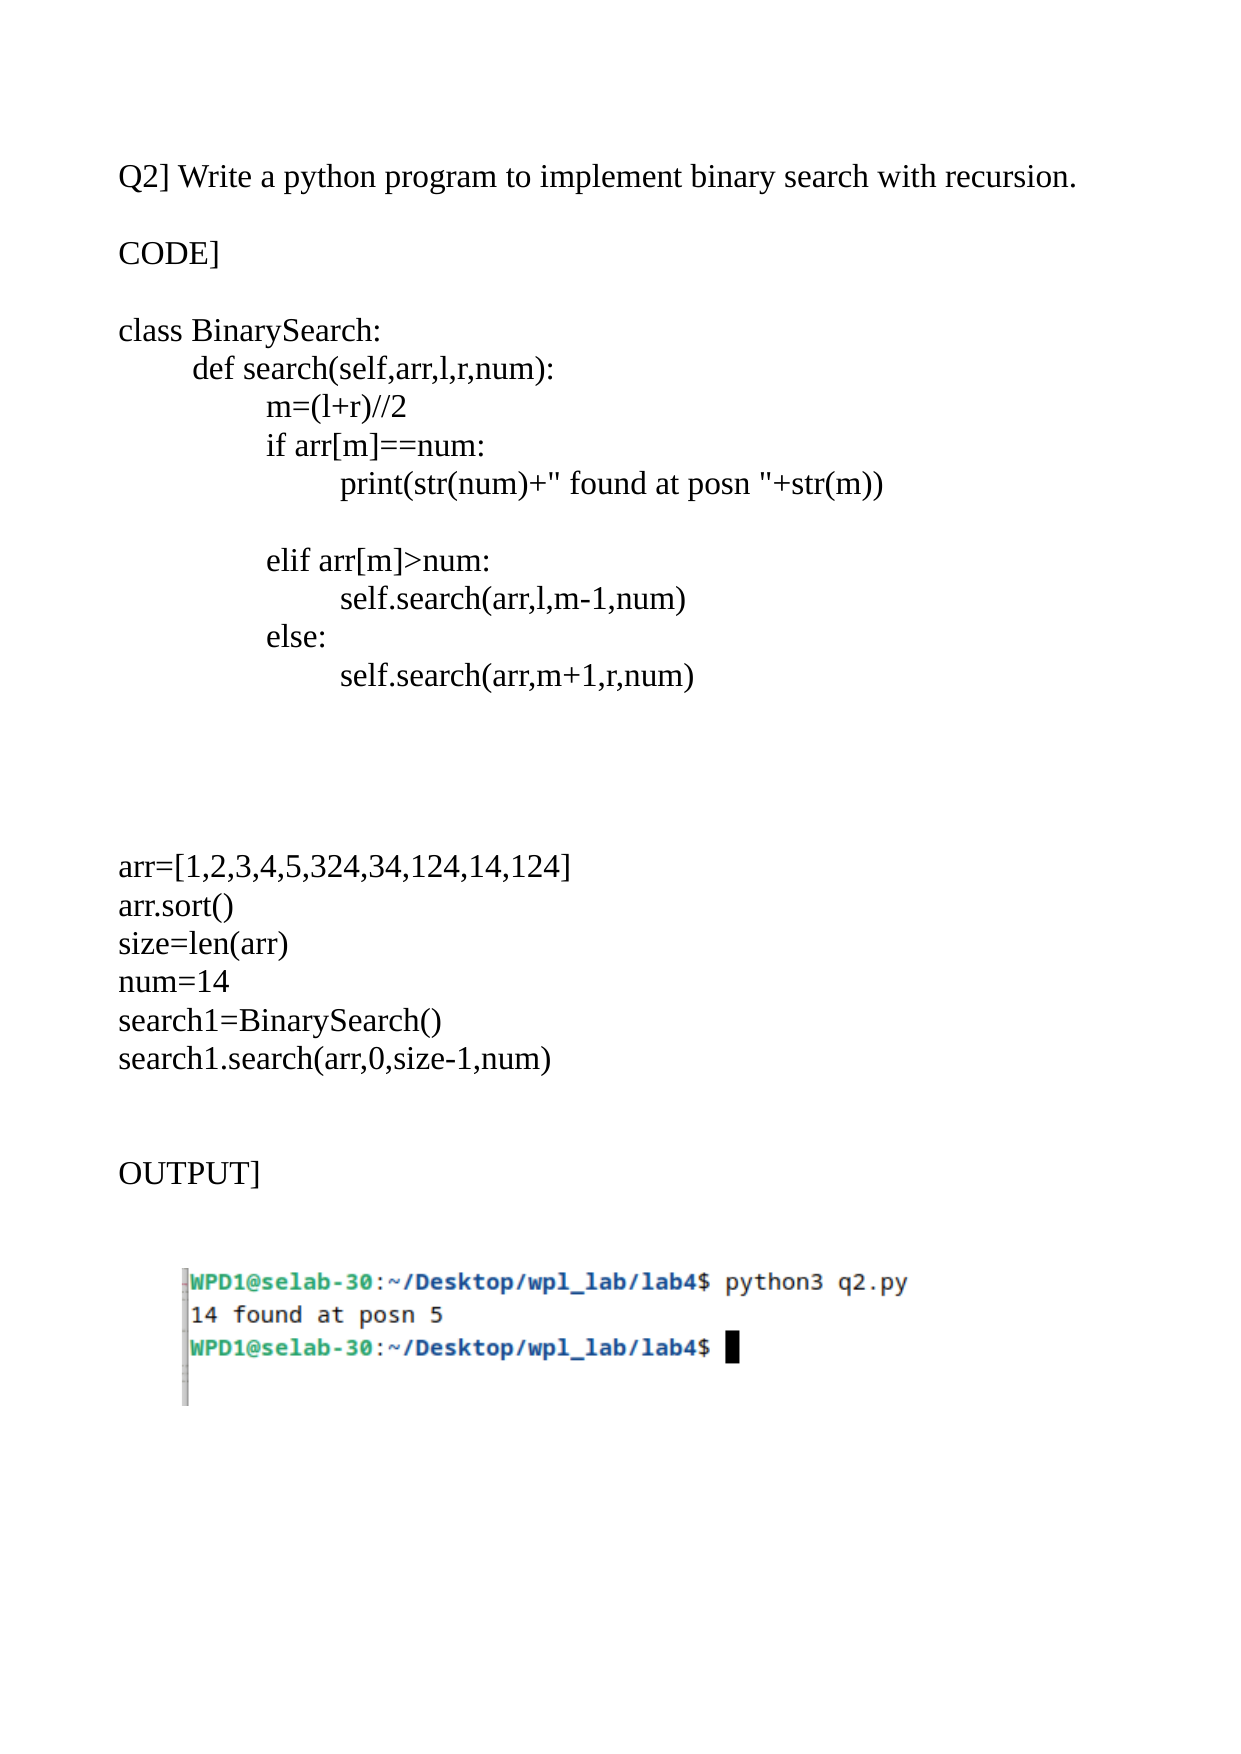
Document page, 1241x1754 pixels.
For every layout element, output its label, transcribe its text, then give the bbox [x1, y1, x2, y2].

text search1=BinarySearch() [118, 1000, 1122, 1038]
text print(str(num)+" found at posn "+str(m)) [118, 463, 1122, 501]
text self.search(arr,m+1,r,num) [118, 655, 1122, 693]
text num=14 [118, 961, 1122, 1000]
text CODE] [118, 233, 1122, 271]
text OUTPUT] [118, 1153, 1122, 1191]
picture [181, 1268, 1059, 1406]
text else: [118, 616, 1122, 655]
text arr.sort() [118, 885, 1122, 923]
text self.search(arr,l,m-1,num) [118, 578, 1122, 616]
text Q2] Write a python program to implement binary search with recursion. [118, 156, 1122, 195]
text m=(l+r)//2 [118, 386, 1122, 425]
text def search(self,arr,l,r,num): [118, 348, 1122, 386]
text size=len(arr) [118, 923, 1122, 961]
text if arr[m]==num: [118, 425, 1122, 463]
text elif arr[m]>num: [118, 540, 1122, 578]
text arr=[1,2,3,4,5,324,34,124,14,124] [118, 846, 1122, 885]
text class BinarySearch: [118, 310, 1122, 348]
text search1.search(arr,0,size-1,num) [118, 1038, 1122, 1076]
